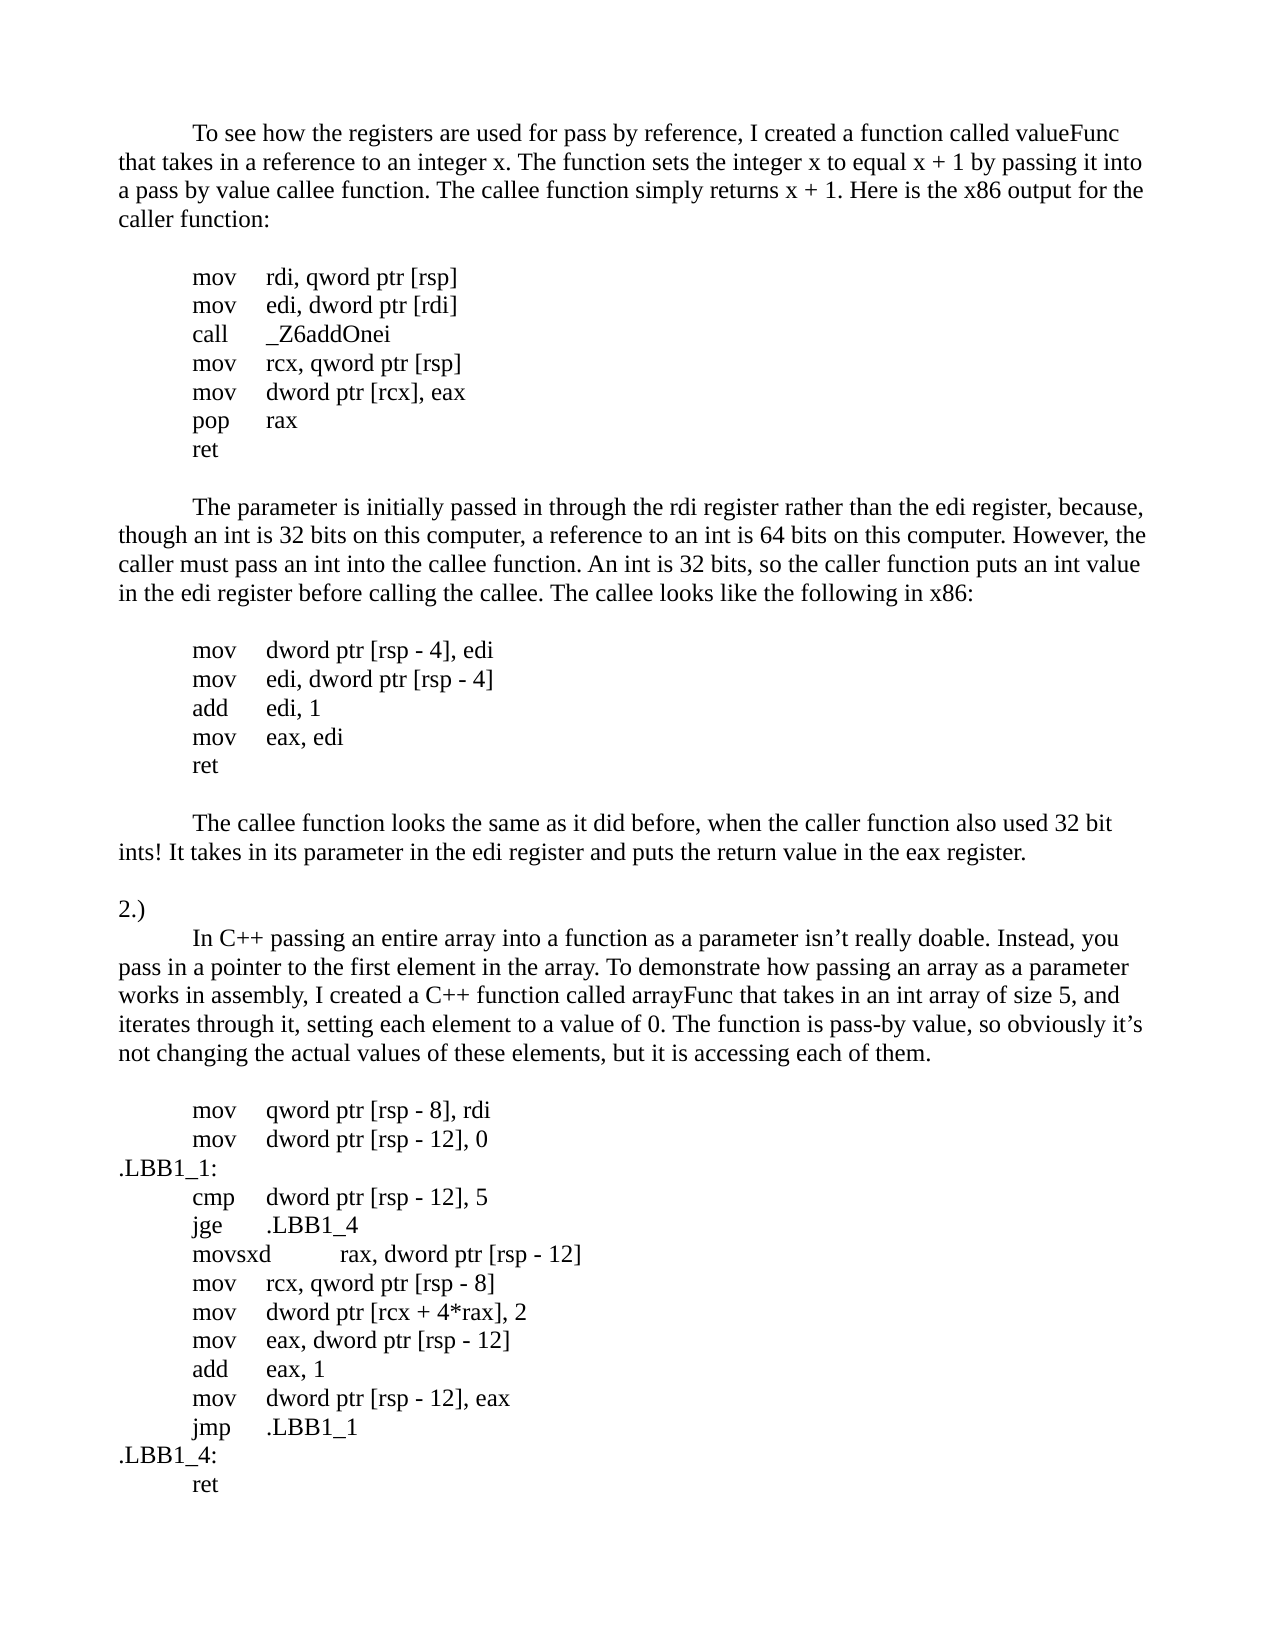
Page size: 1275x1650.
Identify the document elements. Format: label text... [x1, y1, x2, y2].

text The callee function looks the same as it did before, when the caller function also used 32 bit ints! It takes in its parameter in the edi register and puts the return value in the eax register. [118, 808, 1157, 866]
text mov dword ptr [rcx], eax [118, 377, 1157, 406]
text The parameter is initially passed in through the rdi register rather than the edi register, because, though an int is 32 bits on this computer, a reference to an int is 64 bits on this computer. However, the caller must pass an int into the callee function. An int is 32 bits, so the caller function puts an int value in the edi register before calling the callee. The callee looks like the following in x86: [118, 492, 1157, 607]
text mov dword ptr [rsp - 4], edi [118, 636, 1157, 664]
text 2.) [118, 894, 1157, 923]
text .LBB1_4: [118, 1441, 1157, 1469]
text ret [118, 1469, 1157, 1498]
text call _Z6addOnei [118, 319, 1157, 348]
text mov dword ptr [rcx + 4*rax], 2 [118, 1297, 1157, 1326]
text pop rax [118, 406, 1157, 434]
text mov qword ptr [rsp - 8], rdi [118, 1096, 1157, 1124]
text ret [118, 751, 1157, 779]
text mov rdi, qword ptr [rsp] [118, 262, 1157, 291]
text mov rcx, qword ptr [rsp] [118, 348, 1157, 377]
text add edi, 1 [118, 693, 1157, 722]
text mov rcx, qword ptr [rsp - 8] [118, 1268, 1157, 1297]
text mov eax, edi [118, 722, 1157, 751]
text add eax, 1 [118, 1354, 1157, 1383]
text mov edi, dword ptr [rdi] [118, 291, 1157, 319]
text mov eax, dword ptr [rsp - 12] [118, 1326, 1157, 1354]
text In C++ passing an entire array into a function as a parameter isn’t really doable. Instead, you pass in a pointer to the first element in the array. To demonstrate how passing an array as a parameter works in assembly, I created a C++ function called arrayFunc that takes in an int array of size 5, and iterates through it, setting each element to a value of 0. The function is pass-by value, so obviously it’s not changing the actual values of these elements, but it is accessing each of them. [118, 923, 1157, 1067]
text jge .LBB1_4 [118, 1211, 1157, 1239]
text movsxd rax, dword ptr [rsp - 12] [118, 1239, 1157, 1268]
text ret [118, 434, 1157, 463]
text cmp dword ptr [rsp - 12], 5 [118, 1182, 1157, 1211]
text mov dword ptr [rsp - 12], 0 [118, 1124, 1157, 1153]
text .LBB1_1: [118, 1153, 1157, 1182]
text mov edi, dword ptr [rsp - 4] [118, 664, 1157, 693]
text mov dword ptr [rsp - 12], eax [118, 1383, 1157, 1412]
text jmp .LBB1_1 [118, 1412, 1157, 1441]
text To see how the registers are used for pass by reference, I created a function called valueFunc that takes in a reference to an integer x. The function sets the integer x to equal x + 1 by passing it into a pass by value callee function. The callee function simply returns x + 1. Here is the x86 output for the caller function: [118, 118, 1157, 233]
